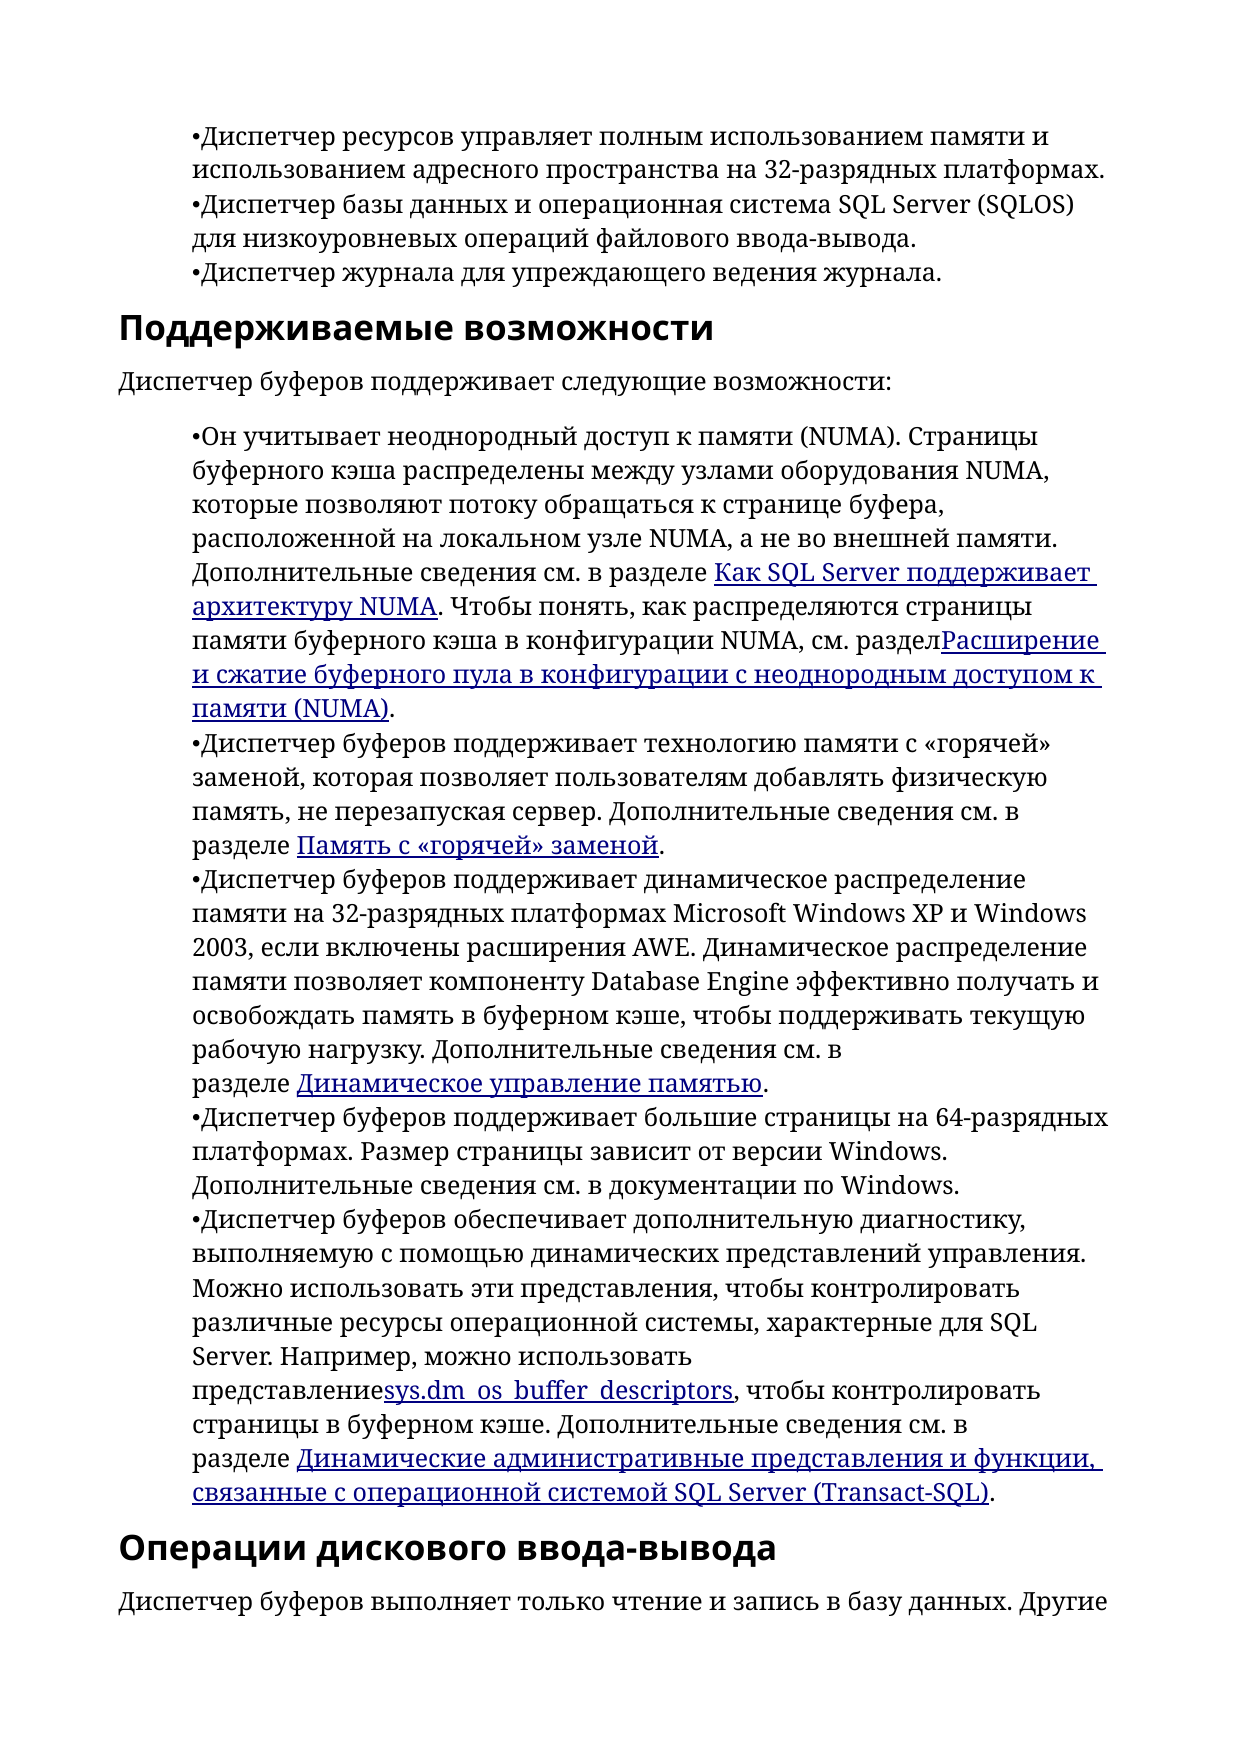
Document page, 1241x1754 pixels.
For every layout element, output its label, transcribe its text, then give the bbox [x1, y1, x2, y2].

list Диспетчер буферов поддерживает технологию памяти с «горячей» заменой, которая позволяет пользователям добавлять физическую память, не перезапуская сервер. Дополнительные сведения см. в разделе Память с «горячей» заменой. [118, 725, 1122, 861]
list Диспетчер ресурсов управляет полным использованием памяти и использованием адресного пространства на 32-разрядных платформах. [118, 118, 1122, 186]
list Диспетчер буферов обеспечивает дополнительную диагностику, выполняемую с помощью динамических представлений управления. Можно использовать эти представления, чтобы контролировать различные ресурсы операционной системы, характерные для SQL Server. Например, можно использовать представлениеsys.dm_os_buffer_descriptors, чтобы контролировать страницы в буферном кэше. Дополнительные сведения см. в разделе Динамические административные представления и функции, связанные с операционной системой SQL Server (Transact-SQL). [118, 1202, 1122, 1509]
subtitle Поддерживаемые возможности [118, 303, 1122, 351]
subtitle Операции дискового ввода-вывода [118, 1523, 1122, 1571]
list Диспетчер журнала для упреждающего ведения журнала. [118, 254, 1122, 288]
list Диспетчер буферов поддерживает большие страницы на 64-разрядных платформах. Размер страницы зависит от версии Windows. Дополнительные сведения см. в документации по Windows. [118, 1100, 1122, 1202]
list Диспетчер буферов поддерживает динамическое распределение памяти на 32-разрядных платформах Microsoft Windows XP и Windows 2003, если включены расширения AWE. Динамическое распределение памяти позволяет компоненту Database Engine эффективно получать и освобождать память в буферном кэше, чтобы поддерживать текущую рабочую нагрузку. Дополнительные сведения см. в разделе Динамическое управление памятью. [118, 861, 1122, 1100]
text Диспетчер буферов выполняет только чтение и запись в базу данных. Другие [118, 1583, 1122, 1617]
text Диспетчер буферов поддерживает следующие возможности: [118, 363, 1122, 397]
list Диспетчер базы данных и операционная система SQL Server (SQLOS) для низкоуровневых операций файлового ввода-вывода. [118, 186, 1122, 254]
list Он учитывает неоднородный доступ к памяти (NUMA). Страницы буферного кэша распределены между узлами оборудования NUMA, которые позволяют потоку обращаться к странице буфера, расположенной на локальном узле NUMA, а не во внешней памяти. Дополнительные сведения см. в разделе Как SQL Server поддерживает архитектуру NUMA. Чтобы понять, как распределяются страницы памяти буферного кэша в конфигурации NUMA, см. разделРасширение и сжатие буферного пула в конфигурации с неоднородным доступом к памяти (NUMA). [118, 419, 1122, 725]
